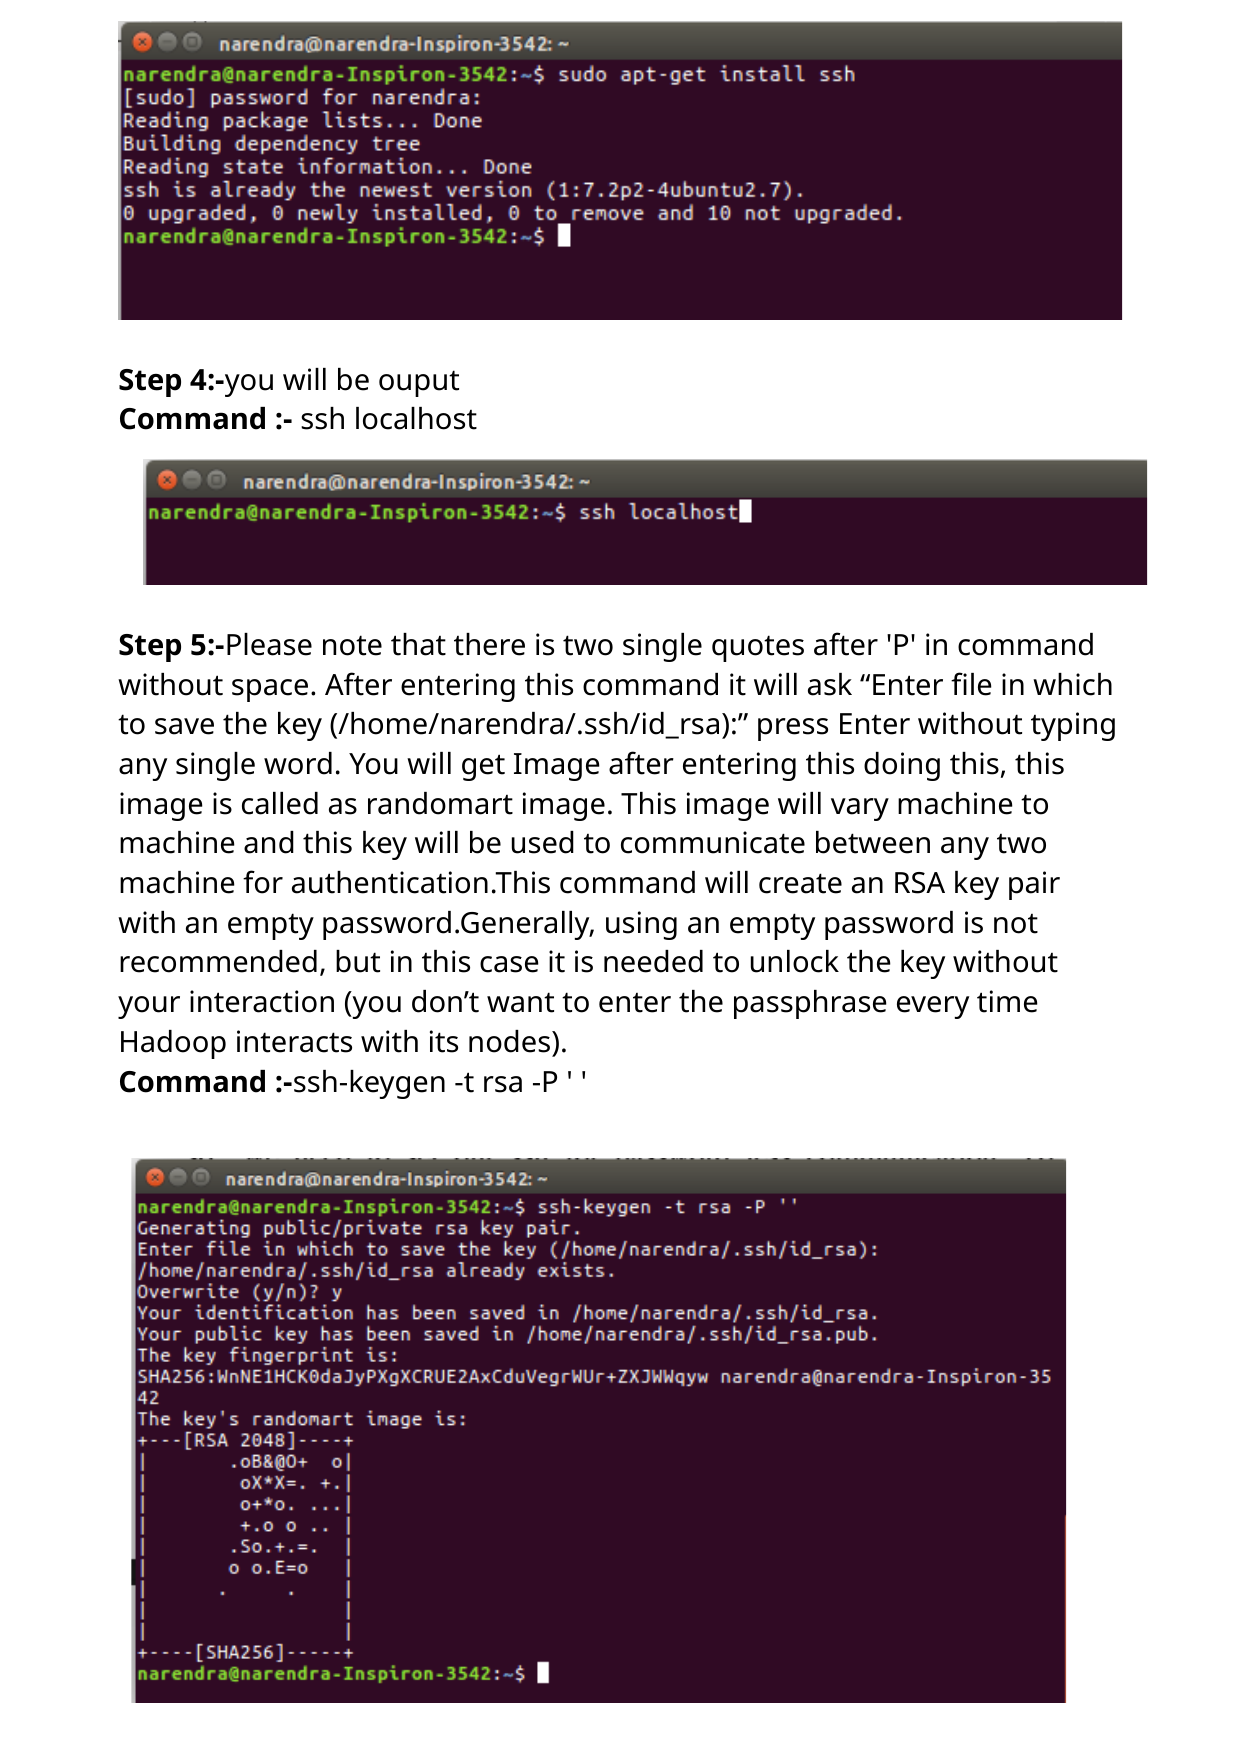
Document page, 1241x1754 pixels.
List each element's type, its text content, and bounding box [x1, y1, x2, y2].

picture [143, 459, 1148, 585]
text Command :- ssh localhost [118, 399, 1122, 438]
picture [118, 21, 1123, 320]
text Step 4:-you will be ouput [118, 359, 1122, 399]
picture [131, 1158, 1067, 1703]
text Command :-ssh-keygen -t rsa -P ' ' [118, 1061, 1122, 1101]
text Step 5:-Please note that there is two single quotes after 'P' in command without space. After entering this command it will ask “Enter file in which to save the key (/home/narendra/.ssh/id_rsa):” press Enter without typing any single word. You will get Image after entering this doing this, this image is called as randomart image. This image will vary machine to machine and this key will be used to communicate between any two machine for authentication.This command will create an RSA key pair with an empty password.Generally, using an empty password is not recommended, but in this case it is needed to unlock the key without your interaction (you don’t want to enter the passphrase every time Hadoop interacts with its nodes). [118, 624, 1122, 1061]
